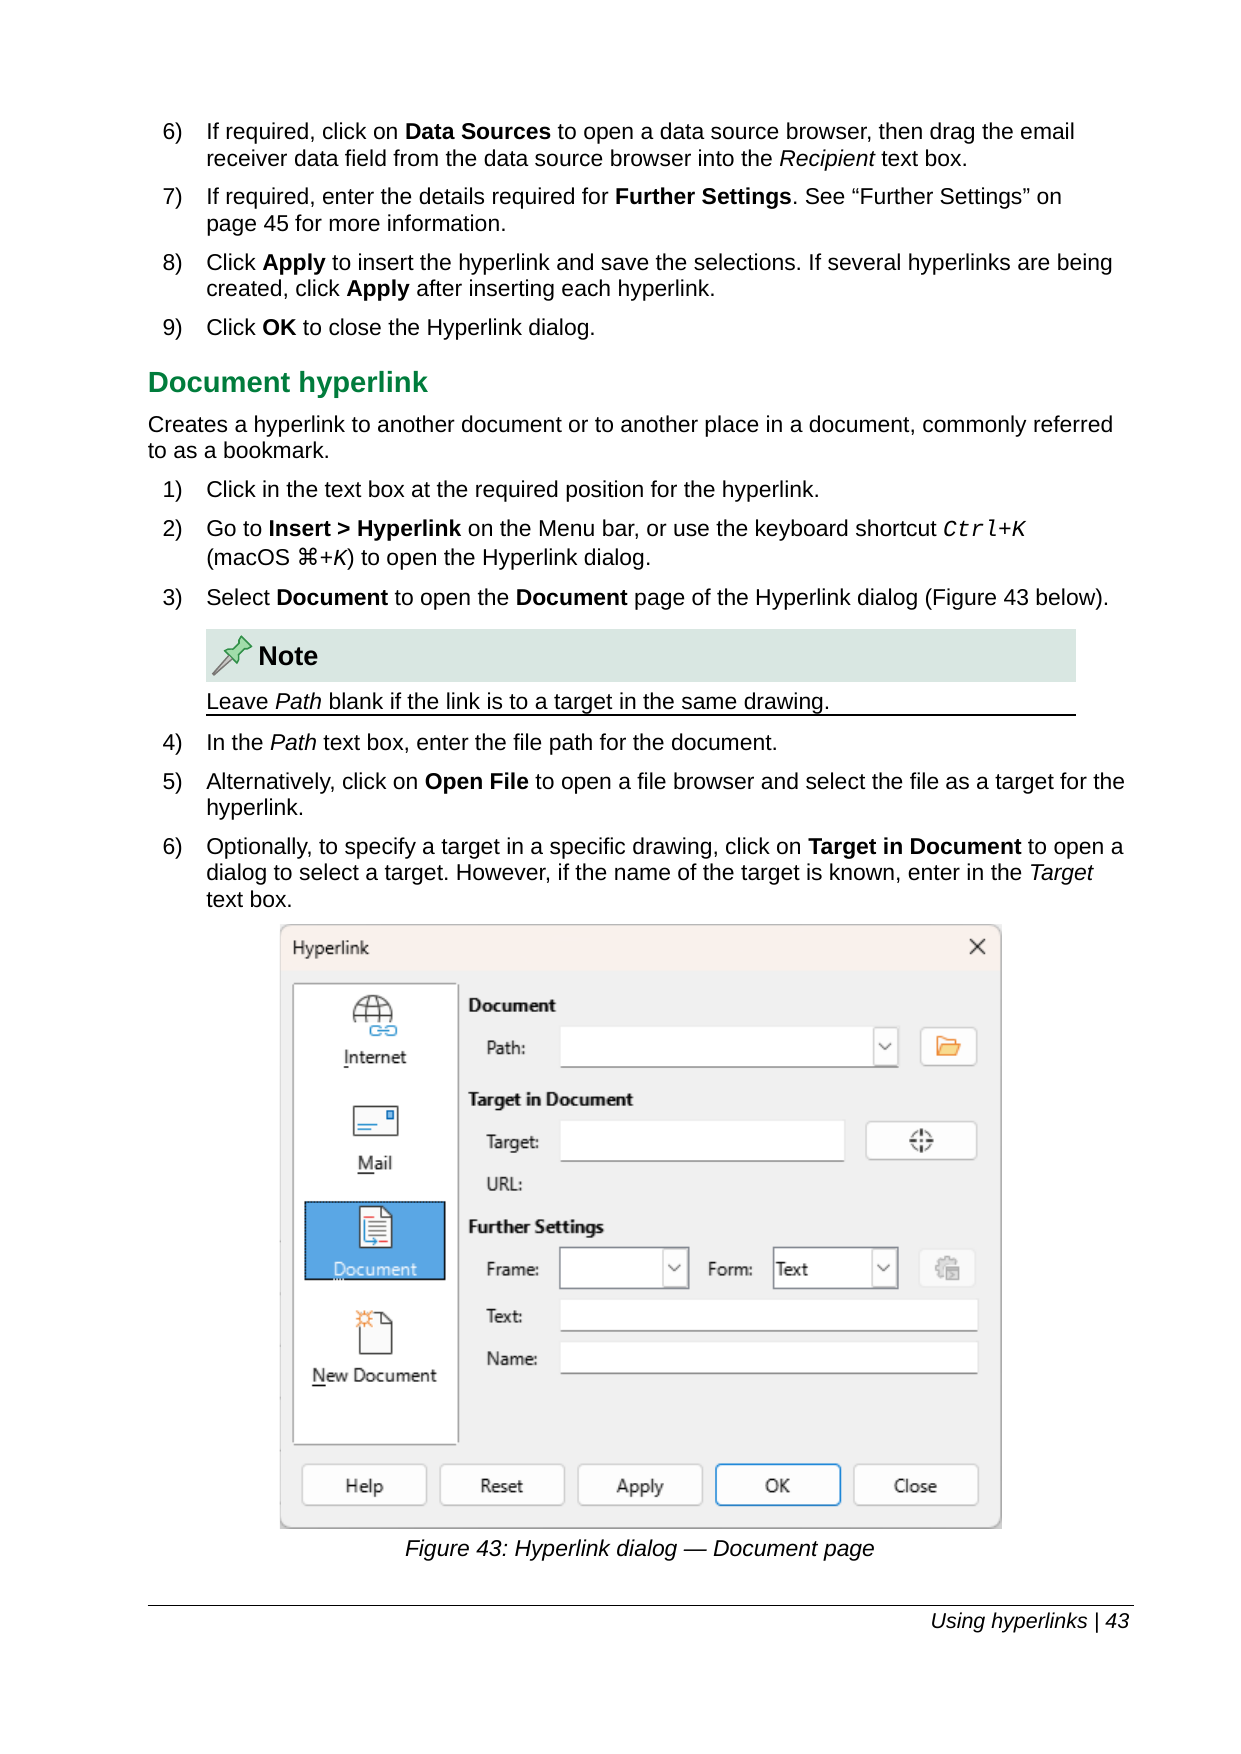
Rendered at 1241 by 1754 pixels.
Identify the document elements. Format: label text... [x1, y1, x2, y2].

list In the Path text box, enter the file path for the document. [162, 729, 1134, 755]
list Select Document to open the Document page of the Hyperlink dialog (Figure 43 below). [162, 584, 1134, 611]
list Click Apply to insert the hyperlink and save the selections. If several hyperlinks are being created, click Apply after inserting each hyperlink. [162, 248, 1134, 301]
picture [279, 924, 1002, 1529]
list If required, click on Data Sources to open a data source browser, then drag the email receiver data field from the data source browser into the Recipient text box. [162, 118, 1134, 171]
list Optionally, to specify a target in a specific drawing, click on Target in Document to open a dialog to select a target. However, if the name of the target is known, enter in the Target text box. [162, 833, 1134, 912]
list Alternatively, click on Open File to open a file browser and select the file as a target for the hyperlink. [162, 768, 1134, 820]
list Click in the text box at the required position for the hyperlink. [162, 476, 1134, 503]
list Click OK to close the Hyperlink dialog. [162, 314, 1134, 340]
text Figure 43: Hyperlink dialog — Document page [280, 1535, 1002, 1561]
subtitle Note [206, 629, 1076, 682]
text Creates a hyperlink to another document or to another place in a document, commonly referred to as a bookmark. [148, 411, 1134, 464]
list Go to Insert > Hyperlink on the Menu bar, or use the keyboard shortcut Ctrl+K (macOS ⌘+K) to open the Hyperlink dialog. [162, 515, 1134, 572]
text Leave Path blank if the link is to a target in the same drawing. [206, 688, 1076, 714]
subtitle Document hyperlink [148, 365, 1134, 399]
list If required, enter the details required for Further Settings. See “Further Settings” on page 45 for more information. [162, 183, 1134, 236]
